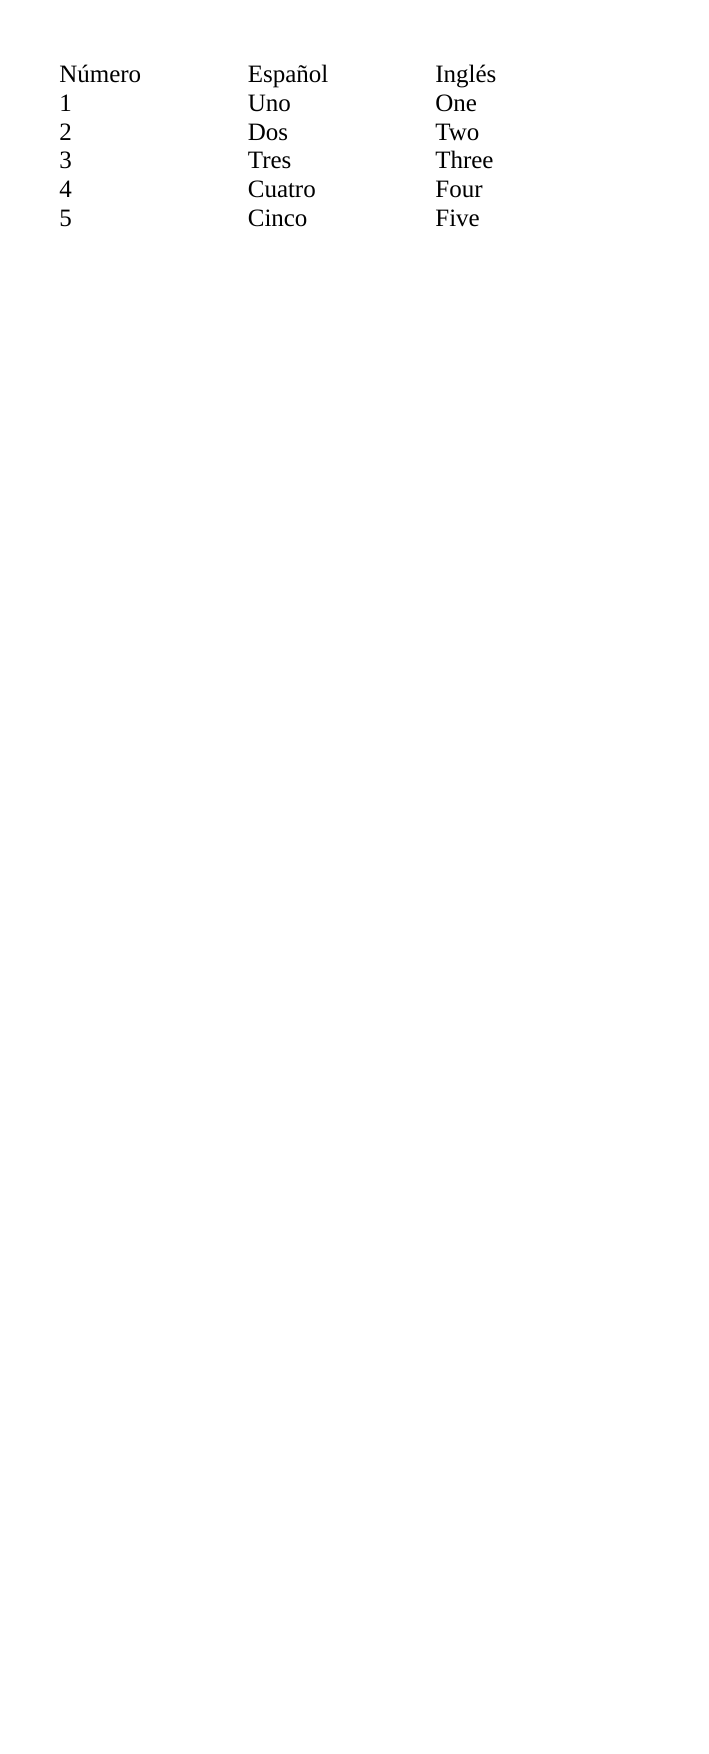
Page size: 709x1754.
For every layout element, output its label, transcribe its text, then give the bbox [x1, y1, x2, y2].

text 2 Dos Two [59, 117, 649, 145]
text 5 Cinco Five [59, 203, 649, 232]
text 3 Tres Three [59, 145, 649, 174]
text 1 Uno One [59, 88, 649, 117]
text 4 Cuatro Four [59, 174, 649, 203]
text Número Español Inglés [59, 59, 649, 88]
